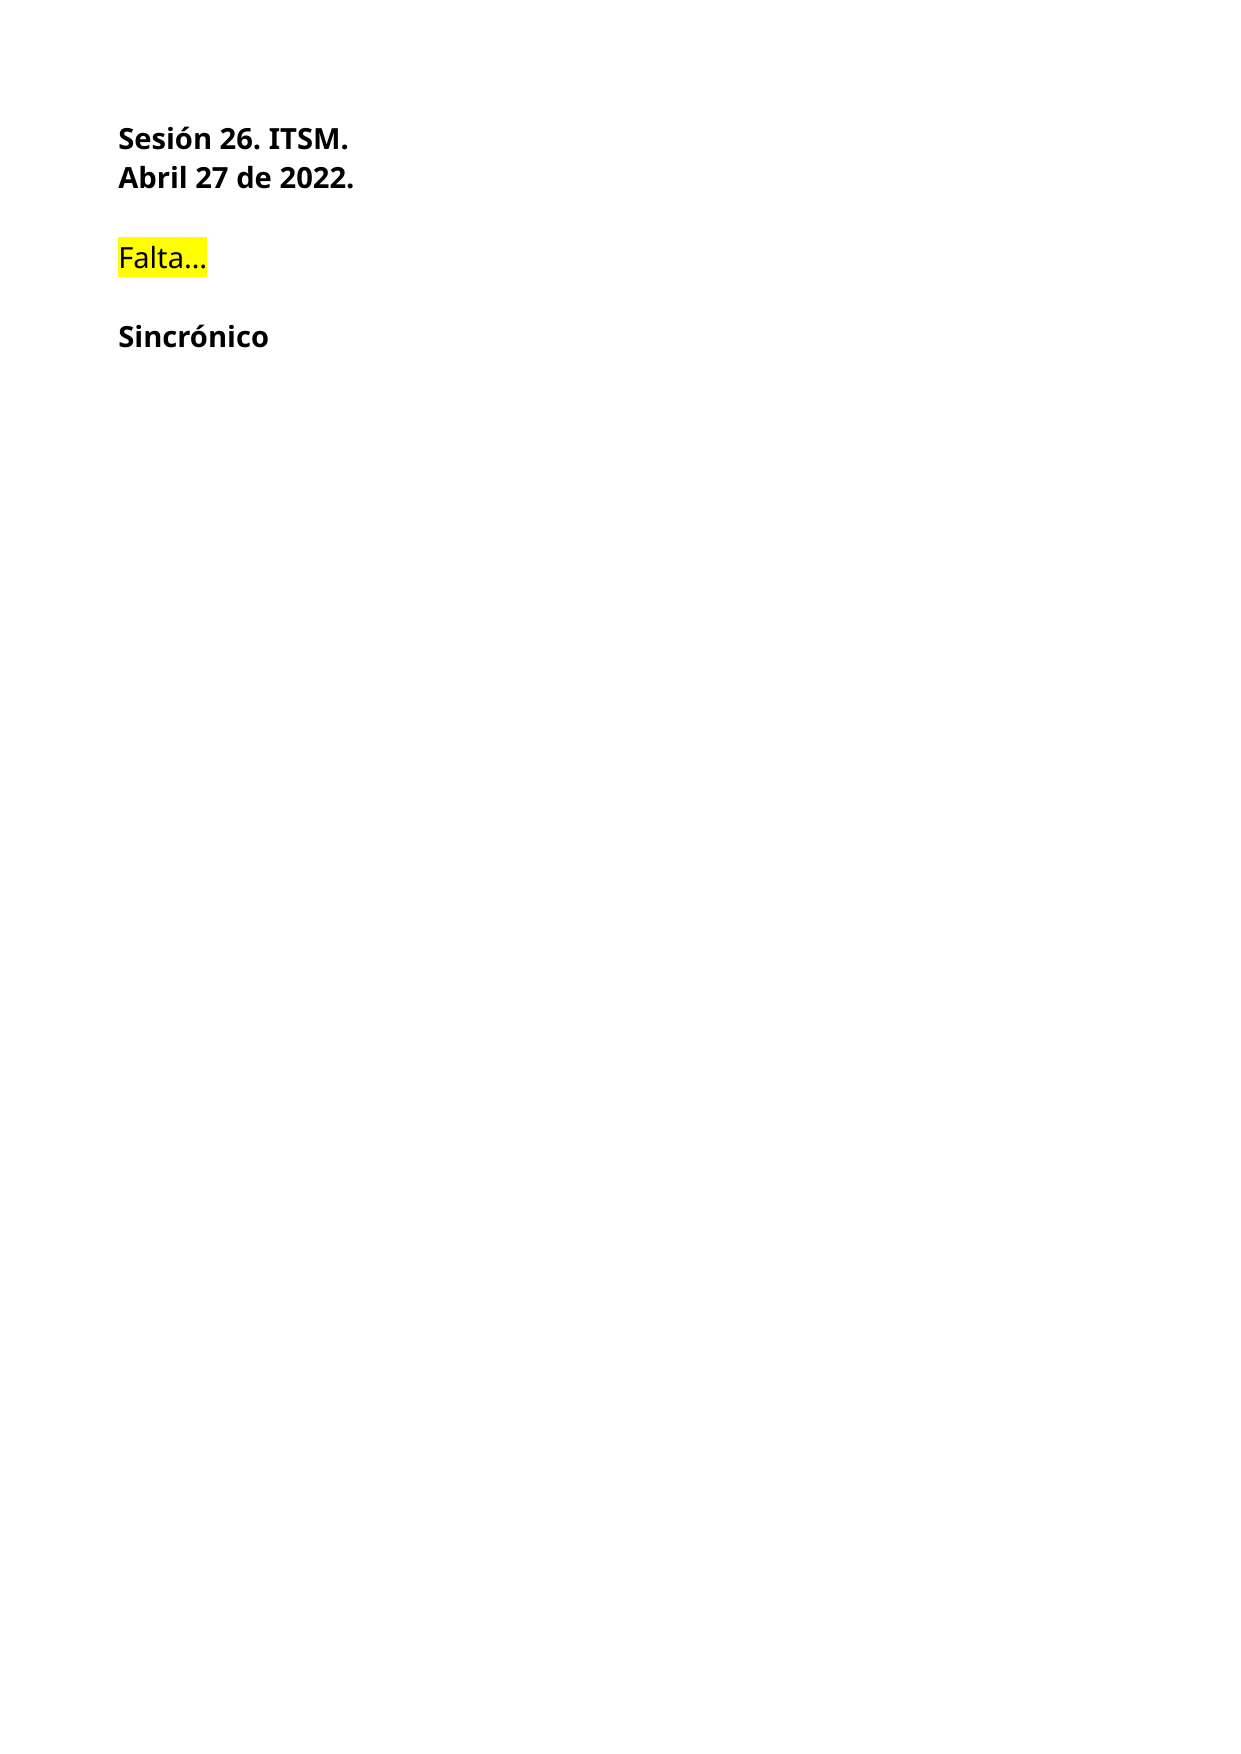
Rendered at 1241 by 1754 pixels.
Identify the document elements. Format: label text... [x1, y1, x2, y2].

text Abril 27 de 2022. [118, 158, 1122, 197]
text Sincrónico [118, 317, 1122, 356]
text Falta… [118, 237, 1122, 277]
text Sesión 26. ITSM. [118, 118, 1122, 158]
